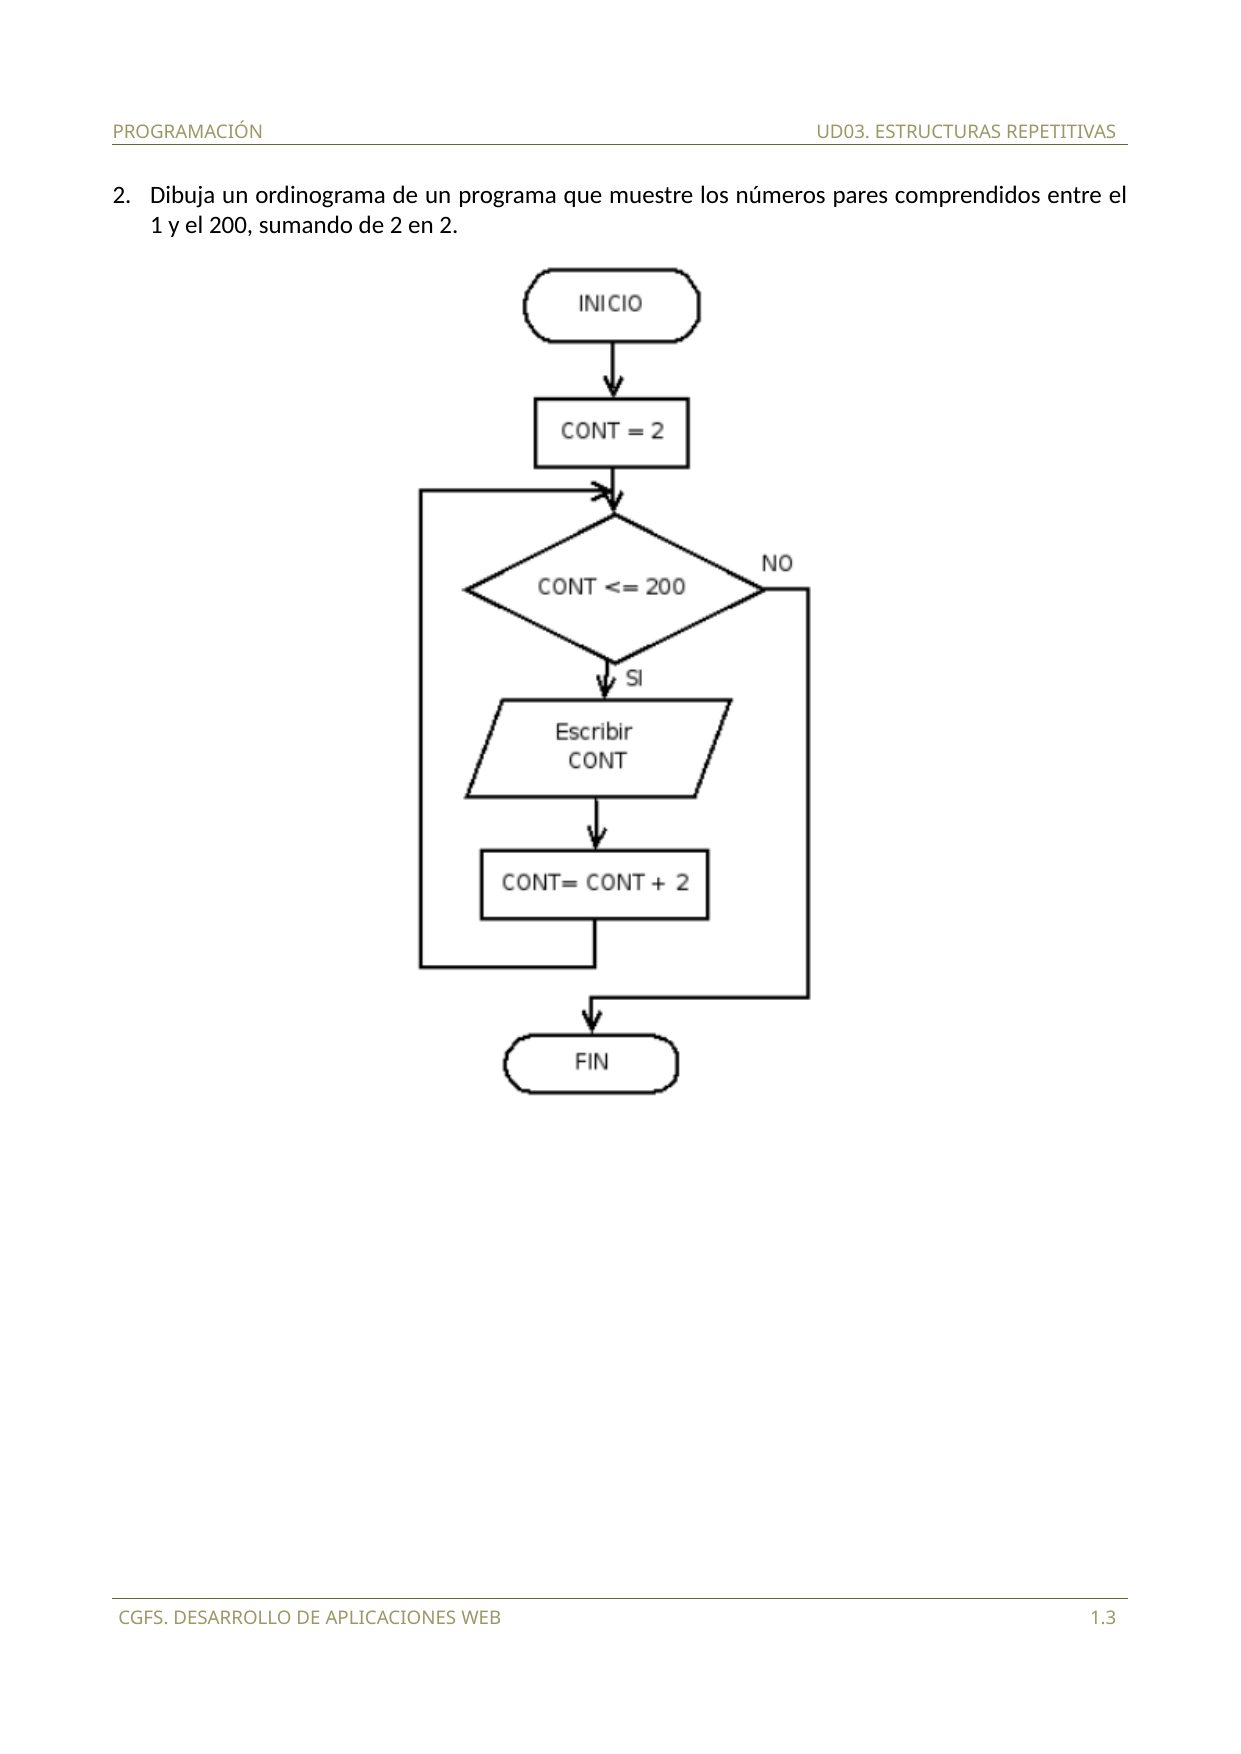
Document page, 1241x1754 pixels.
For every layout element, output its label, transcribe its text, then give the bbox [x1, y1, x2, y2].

picture [379, 246, 861, 1111]
list Dibuja un ordinograma de un programa que muestre los números pares comprendidos entre el 1 y el 200, sumando de 2 en 2. [112, 179, 1128, 240]
